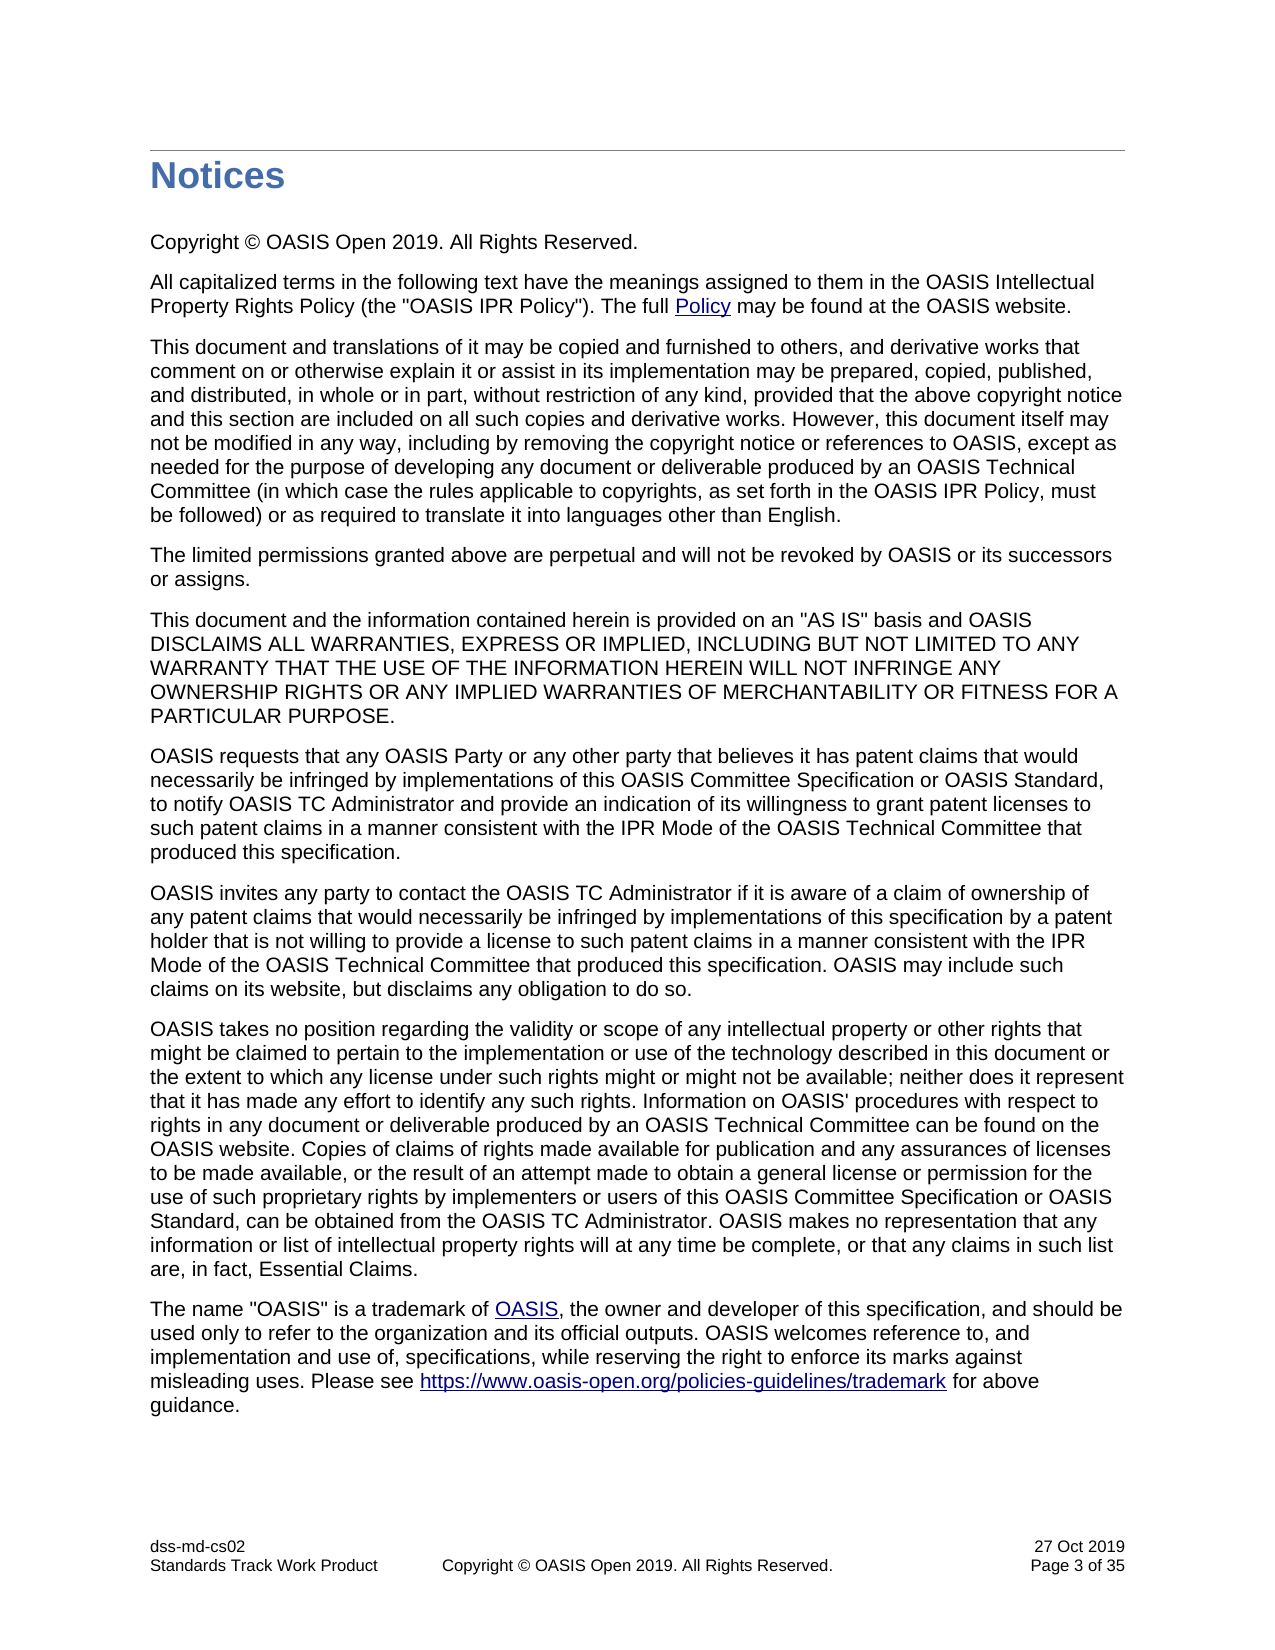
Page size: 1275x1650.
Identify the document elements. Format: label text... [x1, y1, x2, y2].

text This document and the information contained herein is provided on an "AS IS" basis and OASIS DISCLAIMS ALL WARRANTIES, EXPRESS OR IMPLIED, INCLUDING BUT NOT LIMITED TO ANY WARRANTY THAT THE USE OF THE INFORMATION HEREIN WILL NOT INFRINGE ANY OWNERSHIP RIGHTS OR ANY IMPLIED WARRANTIES OF MERCHANTABILITY OR FITNESS FOR A PARTICULAR PURPOSE. [150, 608, 1125, 727]
text This document and translations of it may be copied and furnished to others, and derivative works that comment on or otherwise explain it or assist in its implementation may be prepared, copied, published, and distributed, in whole or in part, without restriction of any kind, provided that the above copyright notice and this section are included on all such copies and derivative works. However, this document itself may not be modified in any way, including by removing the copyright notice or references to OASIS, except as needed for the purpose of developing any document or deliverable produced by an OASIS Technical Committee (in which case the rules applicable to copyrights, as set forth in the OASIS IPR Policy, must be followed) or as required to translate it into languages other than English. [150, 335, 1125, 526]
text OASIS takes no position regarding the validity or scope of any intellectual property or other rights that might be claimed to pertain to the implementation or use of the technology described in this document or the extent to which any license under such rights might or might not be available; neither does it represent that it has made any effort to identify any such rights. Information on OASIS' procedures with respect to rights in any document or deliverable produced by an OASIS Technical Committee can be found on the OASIS website. Copies of claims of rights made available for publication and any assurances of licenses to be made available, or the result of an attempt made to obtain a general license or permission for the use of such proprietary rights by implementers or users of this OASIS Committee Specification or OASIS Standard, can be obtained from the OASIS TC Administrator. OASIS makes no representation that any information or list of intellectual property rights will at any time be complete, or that any claims in such list are, in fact, Essential Claims. [150, 1017, 1125, 1281]
text All capitalized terms in the following text have the meanings assigned to them in the OASIS Intellectual Property Rights Policy (the "OASIS IPR Policy"). The full Policy may be found at the OASIS website. [150, 270, 1125, 318]
text Notices [150, 151, 1125, 196]
text OASIS invites any party to contact the OASIS TC Administrator if it is aware of a claim of ownership of any patent claims that would necessarily be infringed by implementations of this specification by a patent holder that is not willing to provide a license to such patent claims in a manner consistent with the IPR Mode of the OASIS Technical Committee that produced this specification. OASIS may include such claims on its website, but disclaims any obligation to do so. [150, 881, 1125, 1000]
text The limited permissions granted above are perpetual and will not be revoked by OASIS or its successors or assigns. [150, 543, 1125, 591]
text Copyright © OASIS Open 2019. All Rights Reserved. [150, 229, 1125, 253]
text The name "OASIS" is a trademark of OASIS, the owner and developer of this specification, and should be used only to refer to the organization and its official outputs. OASIS welcomes reference to, and implementation and use of, specifications, while reserving the right to enforce its marks against misleading uses. Please see https://www.oasis-open.org/policies-guidelines/trademark for above guidance. [150, 1297, 1125, 1417]
text OASIS requests that any OASIS Party or any other party that believes it has patent claims that would necessarily be infringed by implementations of this OASIS Committee Specification or OASIS Standard, to notify OASIS TC Administrator and provide an indication of its willingness to grant patent licenses to such patent claims in a manner consistent with the IPR Mode of the OASIS Technical Committee that produced this specification. [150, 744, 1125, 864]
